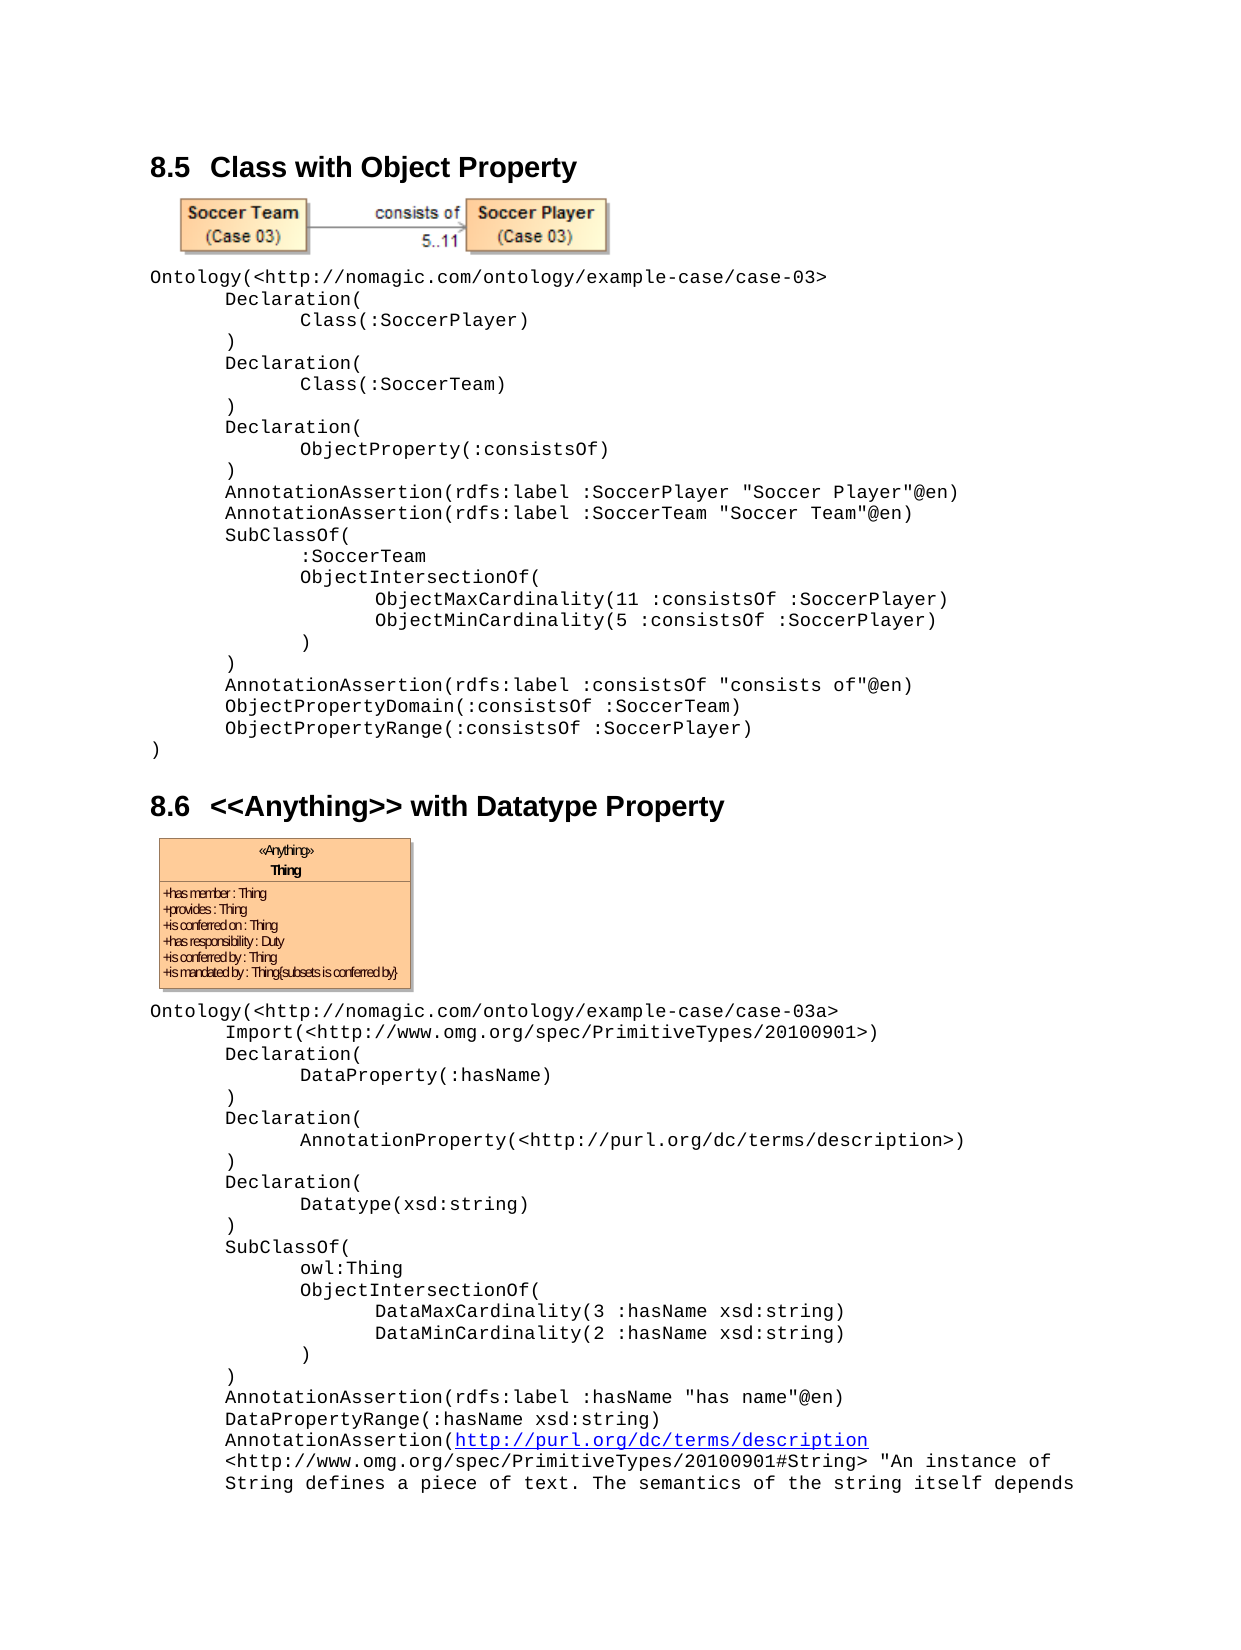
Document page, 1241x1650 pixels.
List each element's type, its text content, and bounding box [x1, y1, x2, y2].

text Declaration( [225, 1173, 1090, 1194]
text ) [150, 461, 1090, 482]
text DataMaxCardinality(3 :hasName xsd:string) [300, 1302, 1090, 1323]
text Class(:SoccerPlayer) [225, 310, 1090, 332]
text ObjectPropertyRange(:consistsOf :SoccerPlayer) [150, 718, 1090, 739]
text DataProperty(:hasName) [225, 1066, 1090, 1087]
text SubClassOf( [150, 525, 1090, 546]
text Declaration( [225, 1108, 1090, 1130]
text ) [150, 654, 1090, 675]
text Declaration( [150, 418, 1090, 439]
text AnnotationProperty(<http://purl.org/dc/terms/description>) [225, 1130, 1090, 1151]
text Declaration( [150, 353, 1090, 375]
text ) [225, 1087, 1090, 1108]
text ) [150, 332, 1090, 353]
text :SoccerTeam [225, 546, 1090, 568]
text Declaration( [150, 289, 1090, 310]
text AnnotationAssertion(rdfs:label :SoccerPlayer "Soccer Player"@en) [225, 482, 1090, 503]
text ) [300, 1344, 1090, 1366]
text ObjectProperty(:consistsOf) [225, 439, 1090, 461]
text ObjectPropertyDomain(:consistsOf :SoccerTeam) [150, 697, 1090, 718]
text Class(:SoccerTeam) [225, 375, 1090, 396]
text ObjectIntersectionOf( [225, 1280, 1090, 1302]
text Datatype(xsd:string) [225, 1194, 1090, 1216]
text ObjectIntersectionOf( [225, 568, 1090, 589]
text <http://www.omg.org/spec/PrimitiveTypes/20100901#String> "An instance of String defines a piece of text. The semantics of the string itself depends [225, 1452, 1090, 1495]
text AnnotationAssertion(http://purl.org/dc/terms/description [225, 1430, 1090, 1452]
text Ontology(<http://nomagic.com/ontology/example-case/case-03a> [150, 1001, 1090, 1023]
text AnnotationAssertion(rdfs:label :consistsOf "consists of"@en) [150, 675, 1090, 697]
text AnnotationAssertion(rdfs:label :hasName "has name"@en) [225, 1387, 1090, 1409]
text ) [225, 1216, 1090, 1237]
text DataMinCardinality(2 :hasName xsd:string) [300, 1323, 1090, 1344]
text owl:Thing [225, 1259, 1090, 1280]
picture [172, 186, 618, 266]
text ) [225, 1366, 1090, 1387]
text Import(<http://www.omg.org/spec/PrimitiveTypes/20100901>) [225, 1023, 1090, 1044]
text DataPropertyRange(:hasName xsd:string) [225, 1409, 1090, 1430]
text ) [225, 1151, 1090, 1173]
text SubClassOf( [225, 1237, 1090, 1259]
text Ontology(<http://nomagic.com/ontology/example-case/case-03> [150, 267, 1090, 289]
text ObjectMaxCardinality(11 :consistsOf :SoccerPlayer) ObjectMinCardinality(5 :consistsOf :SoccerPlayer) [375, 589, 1090, 632]
text ) [150, 396, 1090, 418]
text ) [225, 632, 1090, 654]
text AnnotationAssertion(rdfs:label :SoccerTeam "Soccer Team"@en) [225, 503, 1090, 525]
subtitle Class with Object Property [150, 150, 1090, 183]
text Declaration( [225, 1044, 1090, 1066]
text ) [150, 739, 1090, 761]
subtitle <<Anything>> with Datatype Property [150, 789, 1090, 823]
